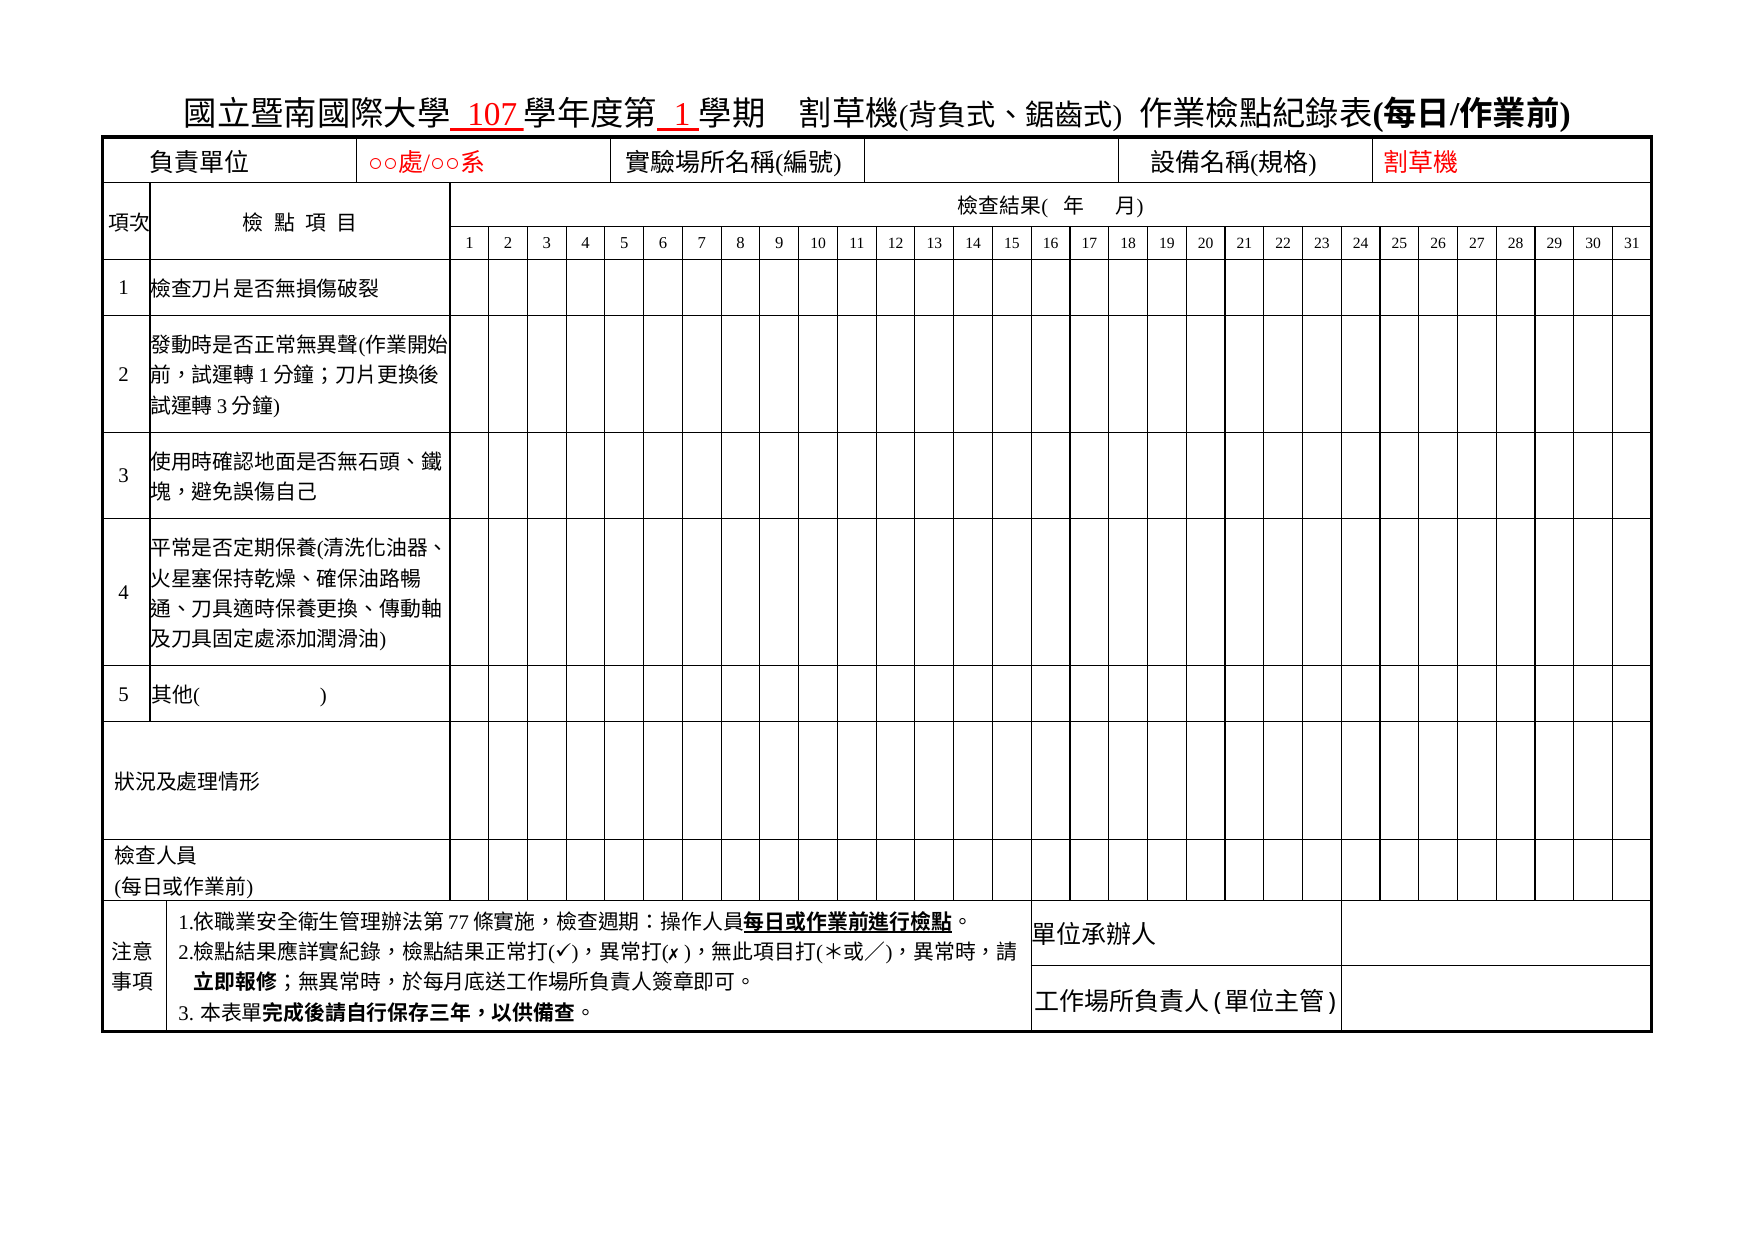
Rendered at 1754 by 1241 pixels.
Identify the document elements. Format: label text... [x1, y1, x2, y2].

table_cell [644, 260, 682, 315]
table_cell [1381, 260, 1418, 315]
table_cell 29 [1536, 227, 1573, 259]
table_cell 13 [915, 227, 953, 259]
table_cell [760, 722, 798, 839]
table_cell 20 [1187, 227, 1224, 259]
table_cell [1419, 840, 1457, 900]
table_cell 27 [1458, 227, 1496, 259]
table_cell [451, 840, 488, 900]
table_cell [722, 840, 759, 900]
table_cell [451, 666, 488, 721]
table_cell [799, 433, 837, 518]
table_cell [1536, 260, 1573, 315]
table_cell [567, 519, 604, 665]
table_cell 7 [683, 227, 721, 259]
table_cell [1381, 722, 1418, 839]
table_cell [915, 316, 953, 432]
table_cell [1187, 260, 1224, 315]
table_cell [993, 519, 1031, 665]
table_cell [993, 666, 1031, 721]
table_cell [1419, 316, 1457, 432]
table_cell [605, 666, 643, 721]
table_cell [954, 666, 992, 721]
table_cell [1381, 519, 1418, 665]
table_cell [683, 840, 721, 900]
table_cell 15 [993, 227, 1031, 259]
table_cell [722, 519, 759, 665]
table_cell [915, 840, 953, 900]
table_cell [1264, 519, 1302, 665]
table_cell [1187, 722, 1224, 839]
table_cell [1226, 260, 1263, 315]
table_cell [489, 722, 527, 839]
table_cell [1071, 666, 1108, 721]
table_cell [1109, 519, 1147, 665]
table_cell [760, 433, 798, 518]
table_cell [489, 840, 527, 900]
table_cell [799, 260, 837, 315]
table_cell [1536, 840, 1573, 900]
table_cell [567, 840, 604, 900]
table_cell [1497, 316, 1534, 432]
table_cell 狀況及處理情形 [104, 722, 449, 839]
table_cell [683, 722, 721, 839]
table_cell 發動時是否正常無異聲(作業開始前，試運轉1分鐘；刀片更換後試運轉3分鐘) [151, 316, 449, 432]
table_cell [1226, 840, 1263, 900]
table_cell [1419, 666, 1457, 721]
table_cell [1187, 433, 1224, 518]
table_cell [489, 260, 527, 315]
table_cell 17 [1071, 227, 1108, 259]
table_cell [993, 840, 1031, 900]
table_cell [1613, 519, 1650, 665]
table_cell [1536, 519, 1573, 665]
table_cell [1071, 433, 1108, 518]
table_cell [915, 666, 953, 721]
table_cell [1303, 316, 1341, 432]
table_cell [799, 722, 837, 839]
table_cell [1497, 433, 1534, 518]
table_cell [489, 666, 527, 721]
table_cell [605, 316, 643, 432]
table_cell 26 [1419, 227, 1457, 259]
table_cell 其他( ) [151, 666, 449, 721]
table_cell [1574, 840, 1612, 900]
table_cell [451, 316, 488, 432]
table_cell [567, 433, 604, 518]
table_cell [1381, 316, 1418, 432]
table_cell [1032, 666, 1069, 721]
table_cell 18 [1109, 227, 1147, 259]
table_cell 24 [1342, 227, 1379, 259]
table_cell [1613, 316, 1650, 432]
table_cell [1419, 260, 1457, 315]
table_cell [644, 316, 682, 432]
table_cell [528, 519, 566, 665]
table_cell [683, 666, 721, 721]
table_cell [1458, 840, 1496, 900]
table_cell 5 [104, 666, 149, 721]
table_cell [1109, 666, 1147, 721]
table_cell 檢查刀片是否無損傷破裂 [151, 260, 449, 315]
table_cell 單位承辦人 [1032, 901, 1341, 965]
table_cell [1381, 433, 1418, 518]
table_cell 1 [104, 260, 149, 315]
table_cell [838, 840, 876, 900]
table_cell [1032, 840, 1069, 900]
table_cell [1303, 260, 1341, 315]
table_cell 21 [1226, 227, 1263, 259]
table_header 設備名稱(規格) [1119, 139, 1372, 182]
table_cell [954, 316, 992, 432]
table_cell 1 [451, 227, 488, 259]
table_cell [760, 519, 798, 665]
table_cell 使用時確認地面是否無石頭、鐵塊，避免誤傷自己 [151, 433, 449, 518]
table_cell [877, 666, 914, 721]
table_cell [1226, 519, 1263, 665]
table_cell [683, 433, 721, 518]
table_cell [1574, 722, 1612, 839]
table_header [865, 139, 1118, 182]
table_cell [1497, 260, 1534, 315]
table_cell [1264, 666, 1302, 721]
table_cell [760, 260, 798, 315]
table_cell 16 [1032, 227, 1069, 259]
table_cell [1226, 722, 1263, 839]
table_cell [1419, 433, 1457, 518]
table_header 負責單位 [104, 139, 356, 182]
table_cell 30 [1574, 227, 1612, 259]
table_cell [1381, 840, 1418, 900]
table_header 實驗場所名稱(編號) [611, 139, 864, 182]
table_cell [760, 316, 798, 432]
table_cell [567, 260, 604, 315]
table_cell [1226, 316, 1263, 432]
table_cell 檢查人員 (每日或作業前) [104, 840, 449, 900]
table_cell [1187, 316, 1224, 432]
table_cell [683, 316, 721, 432]
table_cell [1419, 722, 1457, 839]
table_cell [528, 722, 566, 839]
table_cell [1536, 433, 1573, 518]
table_cell [605, 519, 643, 665]
table_cell [605, 260, 643, 315]
table_cell [567, 722, 604, 839]
table_cell [877, 316, 914, 432]
table_header ○○處/○○系 [357, 139, 610, 182]
table_cell [528, 316, 566, 432]
table_cell [1071, 722, 1108, 839]
table_cell [1458, 519, 1496, 665]
table_cell [1536, 666, 1573, 721]
table_cell 4 [104, 519, 149, 665]
table_cell [605, 840, 643, 900]
table_cell [1109, 840, 1147, 900]
table_cell [1148, 433, 1186, 518]
table_cell [954, 260, 992, 315]
table_cell [1148, 666, 1186, 721]
table_cell 5 [605, 227, 643, 259]
table_cell [1342, 519, 1379, 665]
table_cell [1342, 260, 1379, 315]
table_cell 工作場所負責人(單位主管) [1032, 966, 1341, 1030]
table_cell [528, 433, 566, 518]
table_cell [1264, 840, 1302, 900]
table_cell [838, 519, 876, 665]
table_cell [1264, 260, 1302, 315]
table_cell 項次 [104, 183, 149, 259]
table_header 割草機 [1373, 139, 1650, 182]
table_cell [1613, 666, 1650, 721]
table_cell [1303, 433, 1341, 518]
table_cell 14 [954, 227, 992, 259]
table_cell [1613, 260, 1650, 315]
table_cell [1342, 901, 1650, 965]
table_cell [1032, 519, 1069, 665]
table_cell [683, 260, 721, 315]
table_cell [799, 316, 837, 432]
table_cell [1109, 260, 1147, 315]
table_cell [1613, 433, 1650, 518]
table_cell [1381, 666, 1418, 721]
table_cell [683, 519, 721, 665]
table_cell [1148, 260, 1186, 315]
table_cell [993, 722, 1031, 839]
table_cell [954, 840, 992, 900]
table_cell [1264, 433, 1302, 518]
table_cell [1303, 519, 1341, 665]
table_cell [644, 433, 682, 518]
table_cell 22 [1264, 227, 1302, 259]
table_cell 25 [1381, 227, 1418, 259]
table_cell [915, 260, 953, 315]
table_cell [954, 519, 992, 665]
table_cell 注意 事項 [104, 901, 166, 1030]
table_cell [993, 316, 1031, 432]
table_cell 12 [877, 227, 914, 259]
table_cell [605, 433, 643, 518]
table_cell [1419, 519, 1457, 665]
table_cell [1226, 433, 1263, 518]
table_cell [1226, 666, 1263, 721]
table_cell [451, 519, 488, 665]
table_cell 檢 點 項 目 [151, 183, 449, 259]
table_cell [1458, 666, 1496, 721]
table_cell [1458, 722, 1496, 839]
table_cell 4 [567, 227, 604, 259]
table_cell [1187, 666, 1224, 721]
table_cell 23 [1303, 227, 1341, 259]
table_cell [799, 840, 837, 900]
table_cell [1032, 722, 1069, 839]
table_cell [1613, 840, 1650, 900]
table_cell [760, 666, 798, 721]
table_cell [954, 433, 992, 518]
table_cell [567, 316, 604, 432]
table_cell [644, 666, 682, 721]
table_cell [1342, 722, 1379, 839]
table_cell [1148, 840, 1186, 900]
table_cell [1109, 722, 1147, 839]
table_cell [1187, 519, 1224, 665]
table_cell [1032, 316, 1069, 432]
table_cell [1264, 722, 1302, 839]
table_cell [528, 260, 566, 315]
table_cell [451, 260, 488, 315]
table_cell [1342, 666, 1379, 721]
table_cell [1574, 260, 1612, 315]
table_cell [1032, 260, 1069, 315]
table_cell 28 [1497, 227, 1534, 259]
table_cell 檢查結果( 年 月) [451, 183, 1650, 226]
table_cell [1574, 316, 1612, 432]
table_cell [1342, 840, 1379, 900]
table_cell [644, 722, 682, 839]
table_cell [799, 519, 837, 665]
table_cell 9 [760, 227, 798, 259]
table_cell [1303, 722, 1341, 839]
table_cell [644, 519, 682, 665]
table_cell [877, 260, 914, 315]
table_cell [1497, 666, 1534, 721]
table_cell 31 [1613, 227, 1650, 259]
table_cell [1071, 260, 1108, 315]
table_cell [1574, 433, 1612, 518]
table_cell [489, 316, 527, 432]
table_cell [915, 722, 953, 839]
table_cell 6 [644, 227, 682, 259]
table_cell [722, 666, 759, 721]
table_cell [1264, 316, 1302, 432]
table_cell [838, 260, 876, 315]
table_cell [1458, 260, 1496, 315]
table_cell [1342, 433, 1379, 518]
table_cell [528, 666, 566, 721]
table_cell [722, 433, 759, 518]
table_cell 3 [528, 227, 566, 259]
table_cell [838, 316, 876, 432]
table_cell [489, 433, 527, 518]
table_cell [799, 666, 837, 721]
table_cell 3 [104, 433, 149, 518]
table_cell [1303, 840, 1341, 900]
table_cell [877, 722, 914, 839]
table_cell [1342, 316, 1379, 432]
table_cell [1071, 519, 1108, 665]
table_cell [1071, 316, 1108, 432]
table_cell [838, 433, 876, 518]
table_cell [838, 666, 876, 721]
table_cell [1458, 316, 1496, 432]
table_cell [451, 722, 488, 839]
table_cell 11 [838, 227, 876, 259]
table_cell [1536, 722, 1573, 839]
table_cell [1574, 519, 1612, 665]
table_cell [567, 666, 604, 721]
table_cell [1342, 966, 1650, 1030]
table_cell [954, 722, 992, 839]
table_cell [722, 316, 759, 432]
table_cell [1187, 840, 1224, 900]
table_cell [722, 722, 759, 839]
table_cell 8 [722, 227, 759, 259]
table_cell 2 [104, 316, 149, 432]
table_cell [915, 519, 953, 665]
table_cell [838, 722, 876, 839]
table_cell [451, 433, 488, 518]
table_cell 19 [1148, 227, 1186, 259]
table_cell [489, 519, 527, 665]
table_cell [877, 840, 914, 900]
table_cell [1071, 840, 1108, 900]
table_cell [877, 433, 914, 518]
table_cell [1497, 840, 1534, 900]
table_cell 平常是否定期保養(清洗化油器、火星塞保持乾燥、確保油路暢通、刀具適時保養更換、傳動軸及刀具固定處添加潤滑油) [151, 519, 449, 665]
table_cell 2 [489, 227, 527, 259]
table_cell 10 [799, 227, 837, 259]
table_cell [605, 722, 643, 839]
table_cell [1148, 519, 1186, 665]
table_cell [1458, 433, 1496, 518]
table_cell [1032, 433, 1069, 518]
table_cell [993, 260, 1031, 315]
table_cell [1497, 519, 1534, 665]
table_cell [722, 260, 759, 315]
table_cell [1109, 316, 1147, 432]
table_cell [1536, 316, 1573, 432]
table_cell [1148, 316, 1186, 432]
table_cell [993, 433, 1031, 518]
table_cell [877, 519, 914, 665]
table_cell [760, 840, 798, 900]
table_cell [915, 433, 953, 518]
table_cell [1109, 433, 1147, 518]
table_cell 1.依職業安全衛生管理辦法第77條實施，檢查週期：操作人員每日或作業前進行檢點。 2.檢點結果應詳實紀錄，檢點結果正常打()，異常打( )，無此項目打(＊或／)，異常時，請立即報修；無異常時，於每月底送工作場所負責人簽章即可。 3. 本表單完成後請自行保存三年，以供備查。 [167, 901, 1031, 1030]
table_cell [1497, 722, 1534, 839]
table_cell [1148, 722, 1186, 839]
text 國立暨南國際大學 107學年度第 1 學期 割草機(背負式、鋸齒式) 作業檢點紀錄表(每日/作業前) [150, 87, 1604, 135]
table_cell [644, 840, 682, 900]
table_cell [1303, 666, 1341, 721]
table_cell [528, 840, 566, 900]
table_cell [1574, 666, 1612, 721]
table_cell [1613, 722, 1650, 839]
